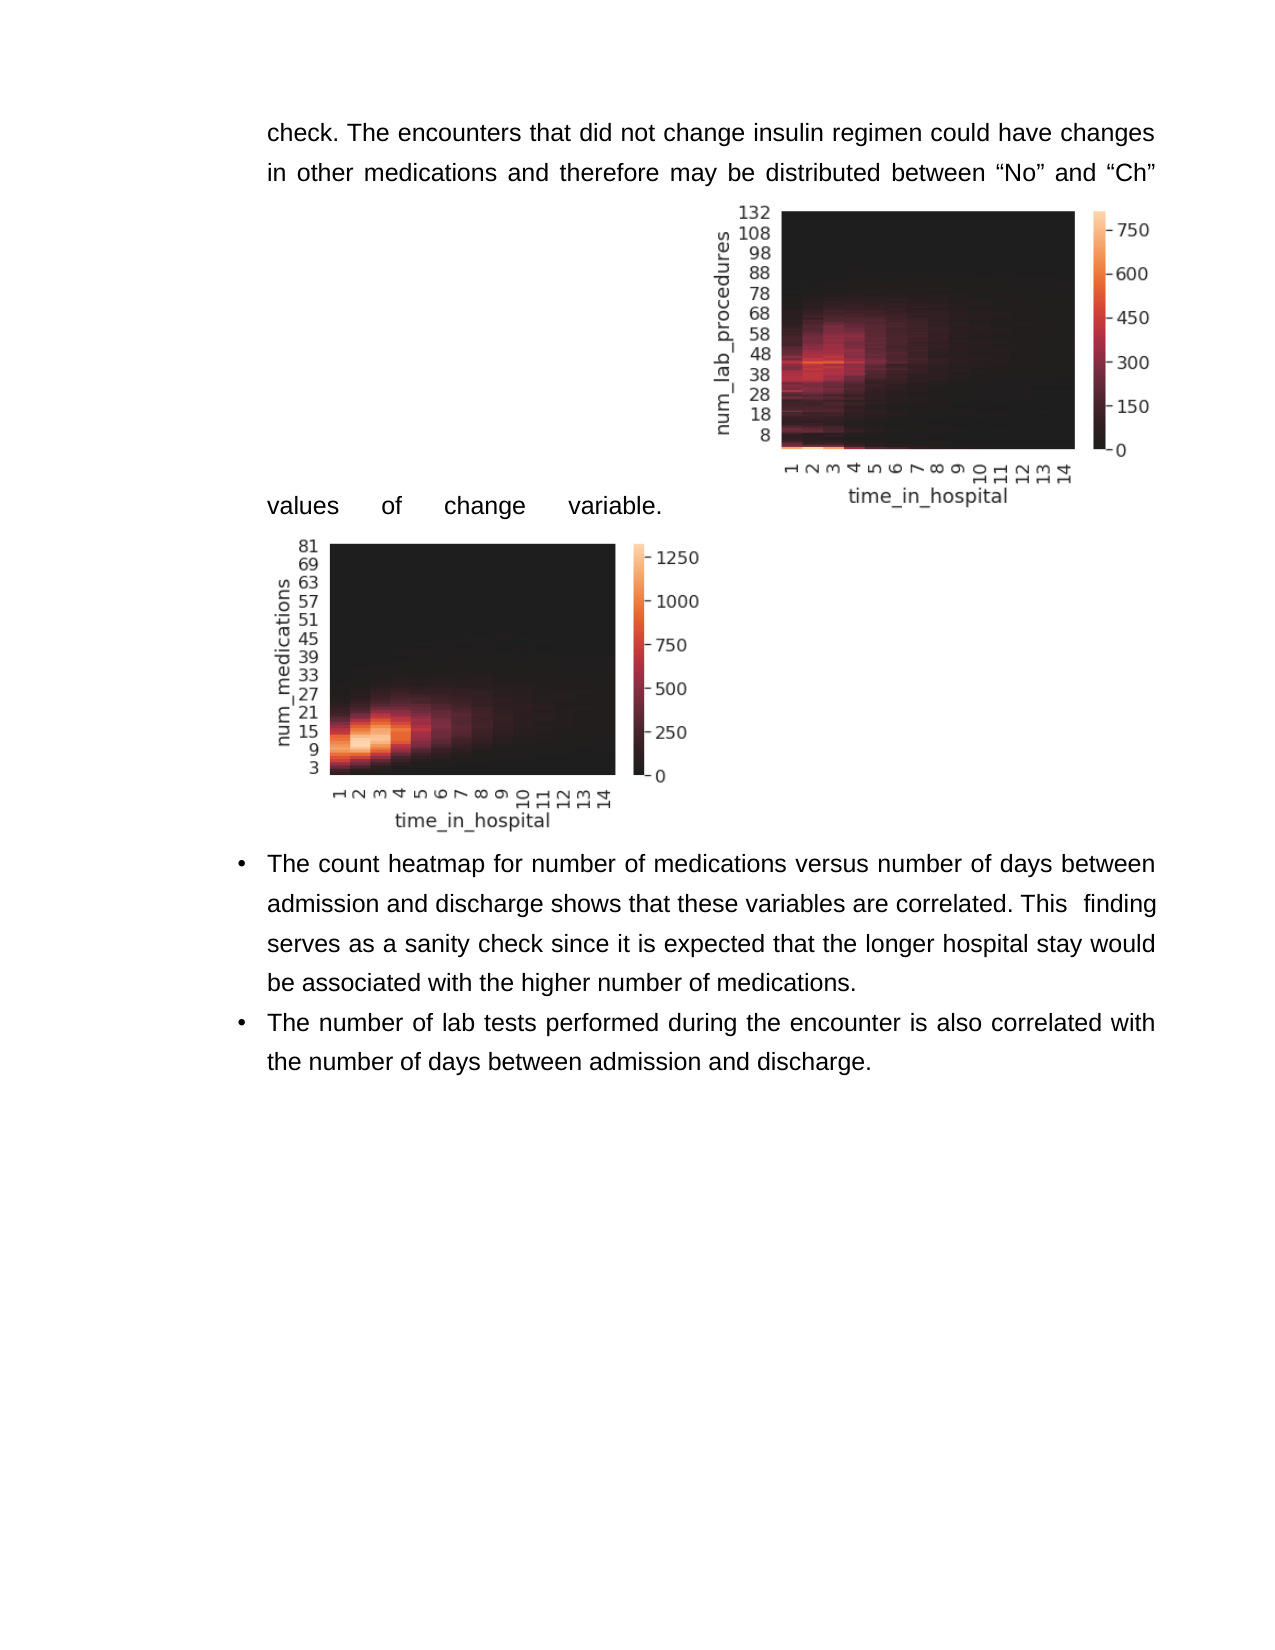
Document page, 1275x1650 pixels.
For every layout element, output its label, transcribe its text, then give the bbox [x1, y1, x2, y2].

picture [266, 530, 706, 839]
list The number of lab tests performed during the encounter is also correlated with the number of days between admission and discharge. [237, 1008, 1157, 1076]
list The count heatmap for number of medications versus number of days between admission and discharge shows that these variables are correlated. This finding serves as a sanity check since it is expected that the longer hospital stay would be associated with the higher number of medications. [237, 849, 1157, 997]
picture [705, 197, 1157, 515]
list check. The encounters that did not change insulin regimen could have changes in other medications and therefore may be distributed between “No” and “Ch” values of change variable. [237, 118, 1157, 838]
